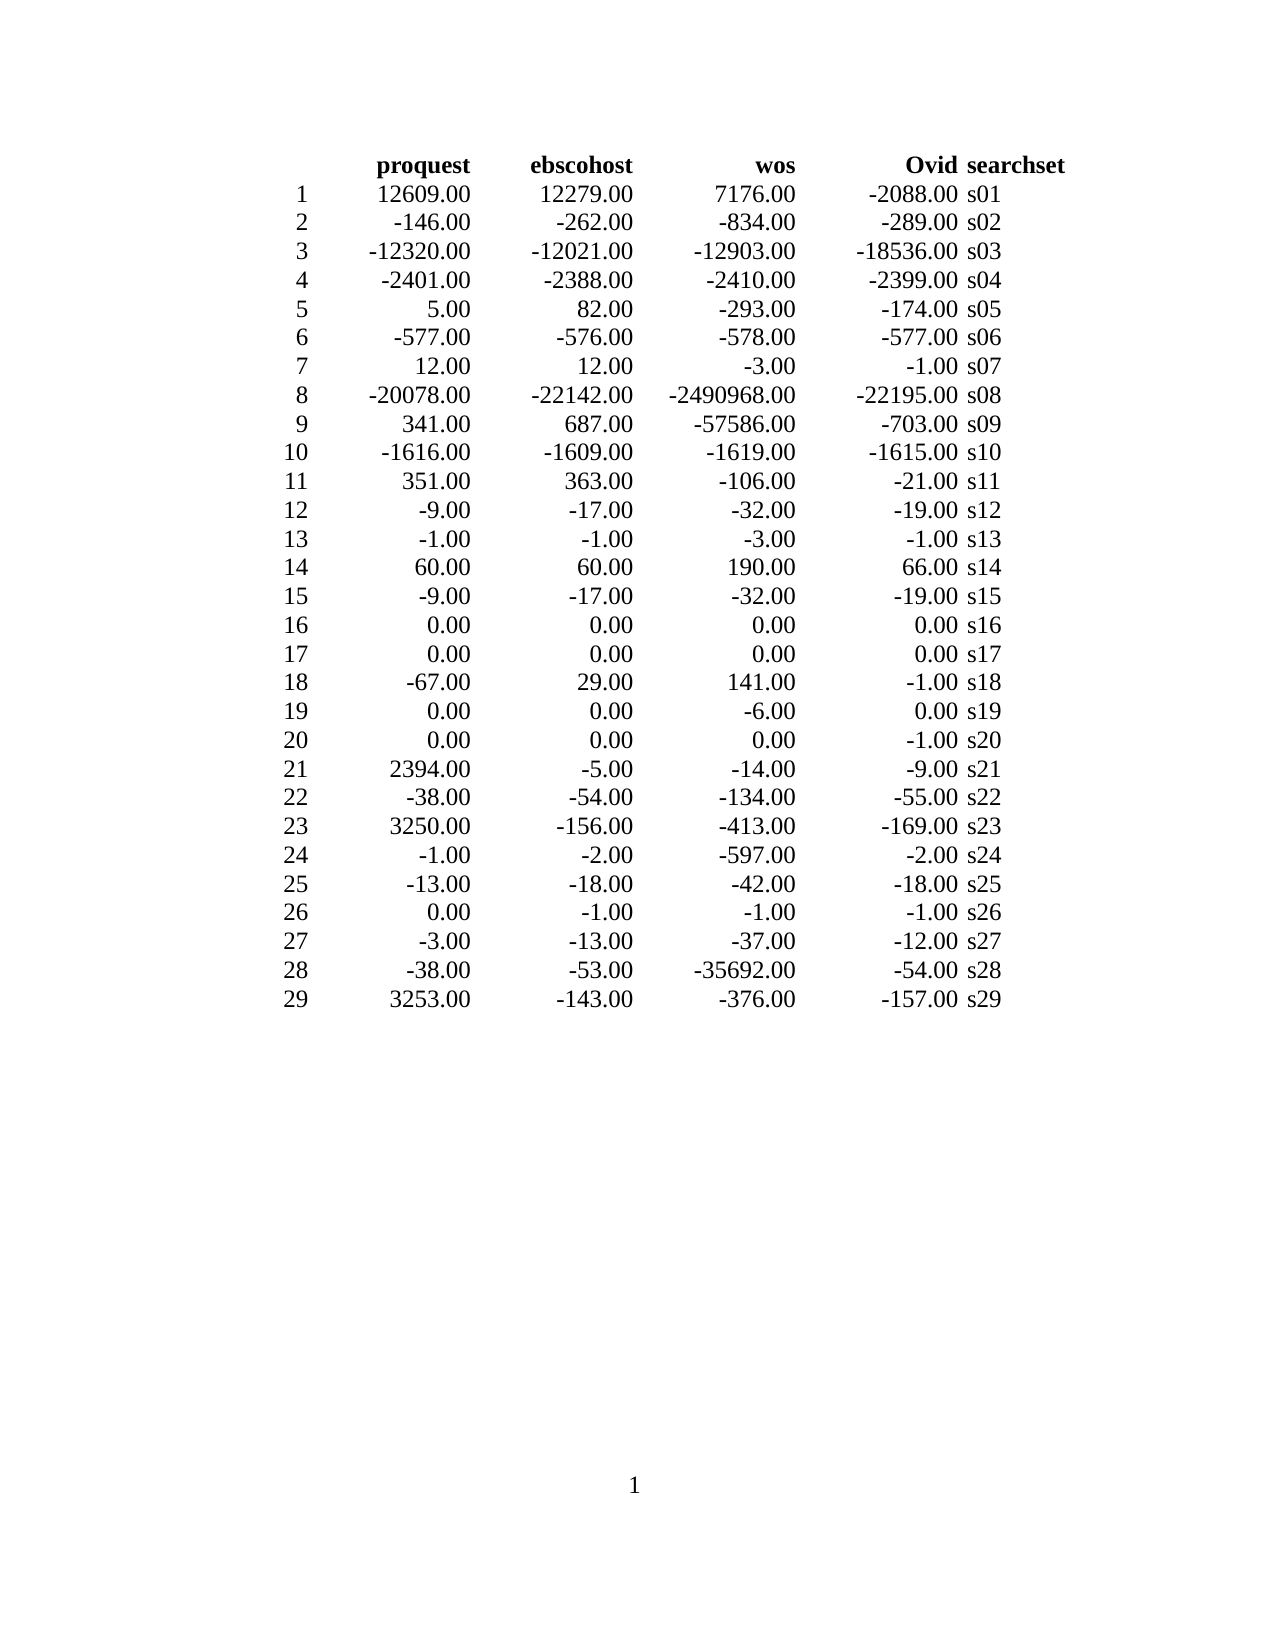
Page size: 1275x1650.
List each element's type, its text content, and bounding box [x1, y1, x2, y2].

table_cell -1.00 [800, 898, 962, 926]
table_cell -1.00 [800, 668, 962, 696]
table_header ebscohost [475, 150, 637, 179]
table_cell 2394.00 [313, 754, 475, 782]
table_cell s27 [963, 926, 1125, 955]
table_cell -2399.00 [800, 265, 962, 294]
table_cell -18.00 [475, 869, 637, 897]
table_cell 0.00 [313, 725, 475, 754]
table_cell -20078.00 [313, 380, 475, 409]
table_cell 3253.00 [313, 984, 475, 1012]
table_cell -42.00 [638, 869, 800, 897]
table_cell -1616.00 [313, 438, 475, 466]
table_cell -289.00 [800, 208, 962, 236]
table_cell 22 [150, 783, 312, 811]
table_cell s19 [963, 696, 1125, 725]
table_cell -1.00 [313, 840, 475, 869]
table_cell s23 [963, 811, 1125, 840]
table_cell -106.00 [638, 466, 800, 495]
table_cell 29.00 [475, 668, 637, 696]
table_cell -19.00 [800, 581, 962, 610]
table_cell s18 [963, 668, 1125, 696]
table_cell s26 [963, 898, 1125, 926]
table_cell -32.00 [638, 495, 800, 524]
table_cell 4 [150, 265, 312, 294]
table_cell s17 [963, 639, 1125, 667]
table_cell -2.00 [800, 840, 962, 869]
table_cell 141.00 [638, 668, 800, 696]
table_cell s07 [963, 351, 1125, 380]
table_cell 17 [150, 639, 312, 667]
table_cell 0.00 [475, 725, 637, 754]
table_cell -12.00 [800, 926, 962, 955]
table_cell -1.00 [800, 524, 962, 552]
table_header wos [638, 150, 800, 179]
table_cell 6 [150, 323, 312, 351]
table_cell s24 [963, 840, 1125, 869]
table_cell 66.00 [800, 553, 962, 581]
table_cell s02 [963, 208, 1125, 236]
table_cell 0.00 [800, 610, 962, 639]
table_cell -3.00 [638, 524, 800, 552]
table_header Ovid [800, 150, 962, 179]
table_cell s29 [963, 984, 1125, 1012]
table_header searchset [963, 150, 1125, 179]
table_cell 25 [150, 869, 312, 897]
table_cell s10 [963, 438, 1125, 466]
table_cell -55.00 [800, 783, 962, 811]
table_cell 29 [150, 984, 312, 1012]
table_cell s28 [963, 955, 1125, 984]
table_cell 0.00 [313, 696, 475, 725]
table_cell -12320.00 [313, 236, 475, 265]
table_cell 5.00 [313, 294, 475, 322]
table_cell -53.00 [475, 955, 637, 984]
table_cell -9.00 [313, 495, 475, 524]
table_cell 16 [150, 610, 312, 639]
table_cell -577.00 [313, 323, 475, 351]
table_cell -12021.00 [475, 236, 637, 265]
table_cell -3.00 [638, 351, 800, 380]
table_cell 12.00 [313, 351, 475, 380]
table_cell 14 [150, 553, 312, 581]
table_cell -578.00 [638, 323, 800, 351]
table_cell -14.00 [638, 754, 800, 782]
table_cell -834.00 [638, 208, 800, 236]
table_cell 0.00 [638, 610, 800, 639]
table_cell s01 [963, 179, 1125, 207]
table_cell 15 [150, 581, 312, 610]
table_cell 0.00 [313, 639, 475, 667]
table_cell -3.00 [313, 926, 475, 955]
table_cell -143.00 [475, 984, 637, 1012]
table_cell 13 [150, 524, 312, 552]
table_cell -18536.00 [800, 236, 962, 265]
table_cell 0.00 [800, 696, 962, 725]
table_cell -19.00 [800, 495, 962, 524]
table_cell 60.00 [313, 553, 475, 581]
table_cell 12609.00 [313, 179, 475, 207]
table_header [150, 150, 312, 179]
table_cell -134.00 [638, 783, 800, 811]
table_cell -703.00 [800, 409, 962, 437]
table_cell 28 [150, 955, 312, 984]
table_cell -2490968.00 [638, 380, 800, 409]
table_cell 190.00 [638, 553, 800, 581]
table_cell 82.00 [475, 294, 637, 322]
table_cell -157.00 [800, 984, 962, 1012]
table_cell -577.00 [800, 323, 962, 351]
table_cell -21.00 [800, 466, 962, 495]
table_cell -37.00 [638, 926, 800, 955]
table_cell -597.00 [638, 840, 800, 869]
table_cell -13.00 [313, 869, 475, 897]
table_cell s04 [963, 265, 1125, 294]
table_cell 26 [150, 898, 312, 926]
table_cell -413.00 [638, 811, 800, 840]
table_cell 10 [150, 438, 312, 466]
table_cell s20 [963, 725, 1125, 754]
table_cell -262.00 [475, 208, 637, 236]
table_cell -1.00 [800, 725, 962, 754]
table_header proquest [313, 150, 475, 179]
table_cell 351.00 [313, 466, 475, 495]
table_cell 60.00 [475, 553, 637, 581]
table_cell -1.00 [800, 351, 962, 380]
table_cell 7176.00 [638, 179, 800, 207]
table_cell s25 [963, 869, 1125, 897]
table_cell 20 [150, 725, 312, 754]
table_cell -12903.00 [638, 236, 800, 265]
table_cell 0.00 [638, 725, 800, 754]
table_cell s22 [963, 783, 1125, 811]
table_cell 8 [150, 380, 312, 409]
table_cell 0.00 [800, 639, 962, 667]
table_cell -57586.00 [638, 409, 800, 437]
table_cell -169.00 [800, 811, 962, 840]
table_cell -67.00 [313, 668, 475, 696]
table_cell -9.00 [313, 581, 475, 610]
table_cell -38.00 [313, 955, 475, 984]
table_cell -156.00 [475, 811, 637, 840]
table_cell 12.00 [475, 351, 637, 380]
table_cell s15 [963, 581, 1125, 610]
table_cell 19 [150, 696, 312, 725]
table_cell -174.00 [800, 294, 962, 322]
table_cell -17.00 [475, 495, 637, 524]
table_cell s03 [963, 236, 1125, 265]
table_cell -1.00 [475, 898, 637, 926]
table_cell -2388.00 [475, 265, 637, 294]
table_cell -2088.00 [800, 179, 962, 207]
table_cell 0.00 [638, 639, 800, 667]
table_cell 11 [150, 466, 312, 495]
table_cell -1609.00 [475, 438, 637, 466]
table_cell 3 [150, 236, 312, 265]
table_cell -1.00 [313, 524, 475, 552]
table_cell -2401.00 [313, 265, 475, 294]
table_cell 5 [150, 294, 312, 322]
table_cell -35692.00 [638, 955, 800, 984]
table_cell 1 [150, 179, 312, 207]
table_cell -1.00 [638, 898, 800, 926]
table_cell 24 [150, 840, 312, 869]
table_cell 341.00 [313, 409, 475, 437]
table_cell 363.00 [475, 466, 637, 495]
table_cell -576.00 [475, 323, 637, 351]
table_cell -17.00 [475, 581, 637, 610]
table_cell 2 [150, 208, 312, 236]
table_cell -38.00 [313, 783, 475, 811]
table_cell s06 [963, 323, 1125, 351]
table_cell 9 [150, 409, 312, 437]
table_cell s09 [963, 409, 1125, 437]
table_cell 12 [150, 495, 312, 524]
table_cell -2410.00 [638, 265, 800, 294]
table_cell 0.00 [313, 898, 475, 926]
table_cell -9.00 [800, 754, 962, 782]
table_cell -1.00 [475, 524, 637, 552]
table_cell 0.00 [313, 610, 475, 639]
table_cell -146.00 [313, 208, 475, 236]
table_cell -5.00 [475, 754, 637, 782]
table_cell s16 [963, 610, 1125, 639]
table_cell -22142.00 [475, 380, 637, 409]
table_cell s12 [963, 495, 1125, 524]
table_cell -32.00 [638, 581, 800, 610]
table_cell s11 [963, 466, 1125, 495]
table_cell 18 [150, 668, 312, 696]
table_cell -13.00 [475, 926, 637, 955]
table_cell 0.00 [475, 639, 637, 667]
table_cell 0.00 [475, 610, 637, 639]
table_cell -1619.00 [638, 438, 800, 466]
table_cell 23 [150, 811, 312, 840]
table_cell -376.00 [638, 984, 800, 1012]
table_cell 7 [150, 351, 312, 380]
table_cell -293.00 [638, 294, 800, 322]
table_cell -54.00 [475, 783, 637, 811]
table_cell -6.00 [638, 696, 800, 725]
table_cell s05 [963, 294, 1125, 322]
table_cell s14 [963, 553, 1125, 581]
table_cell 27 [150, 926, 312, 955]
table_cell -2.00 [475, 840, 637, 869]
table_cell 687.00 [475, 409, 637, 437]
table_cell 12279.00 [475, 179, 637, 207]
table_cell -1615.00 [800, 438, 962, 466]
table_cell s08 [963, 380, 1125, 409]
table_cell -18.00 [800, 869, 962, 897]
table_cell 21 [150, 754, 312, 782]
table_cell 3250.00 [313, 811, 475, 840]
table_cell s13 [963, 524, 1125, 552]
table_cell -22195.00 [800, 380, 962, 409]
table_cell 0.00 [475, 696, 637, 725]
table_cell s21 [963, 754, 1125, 782]
table_cell -54.00 [800, 955, 962, 984]
